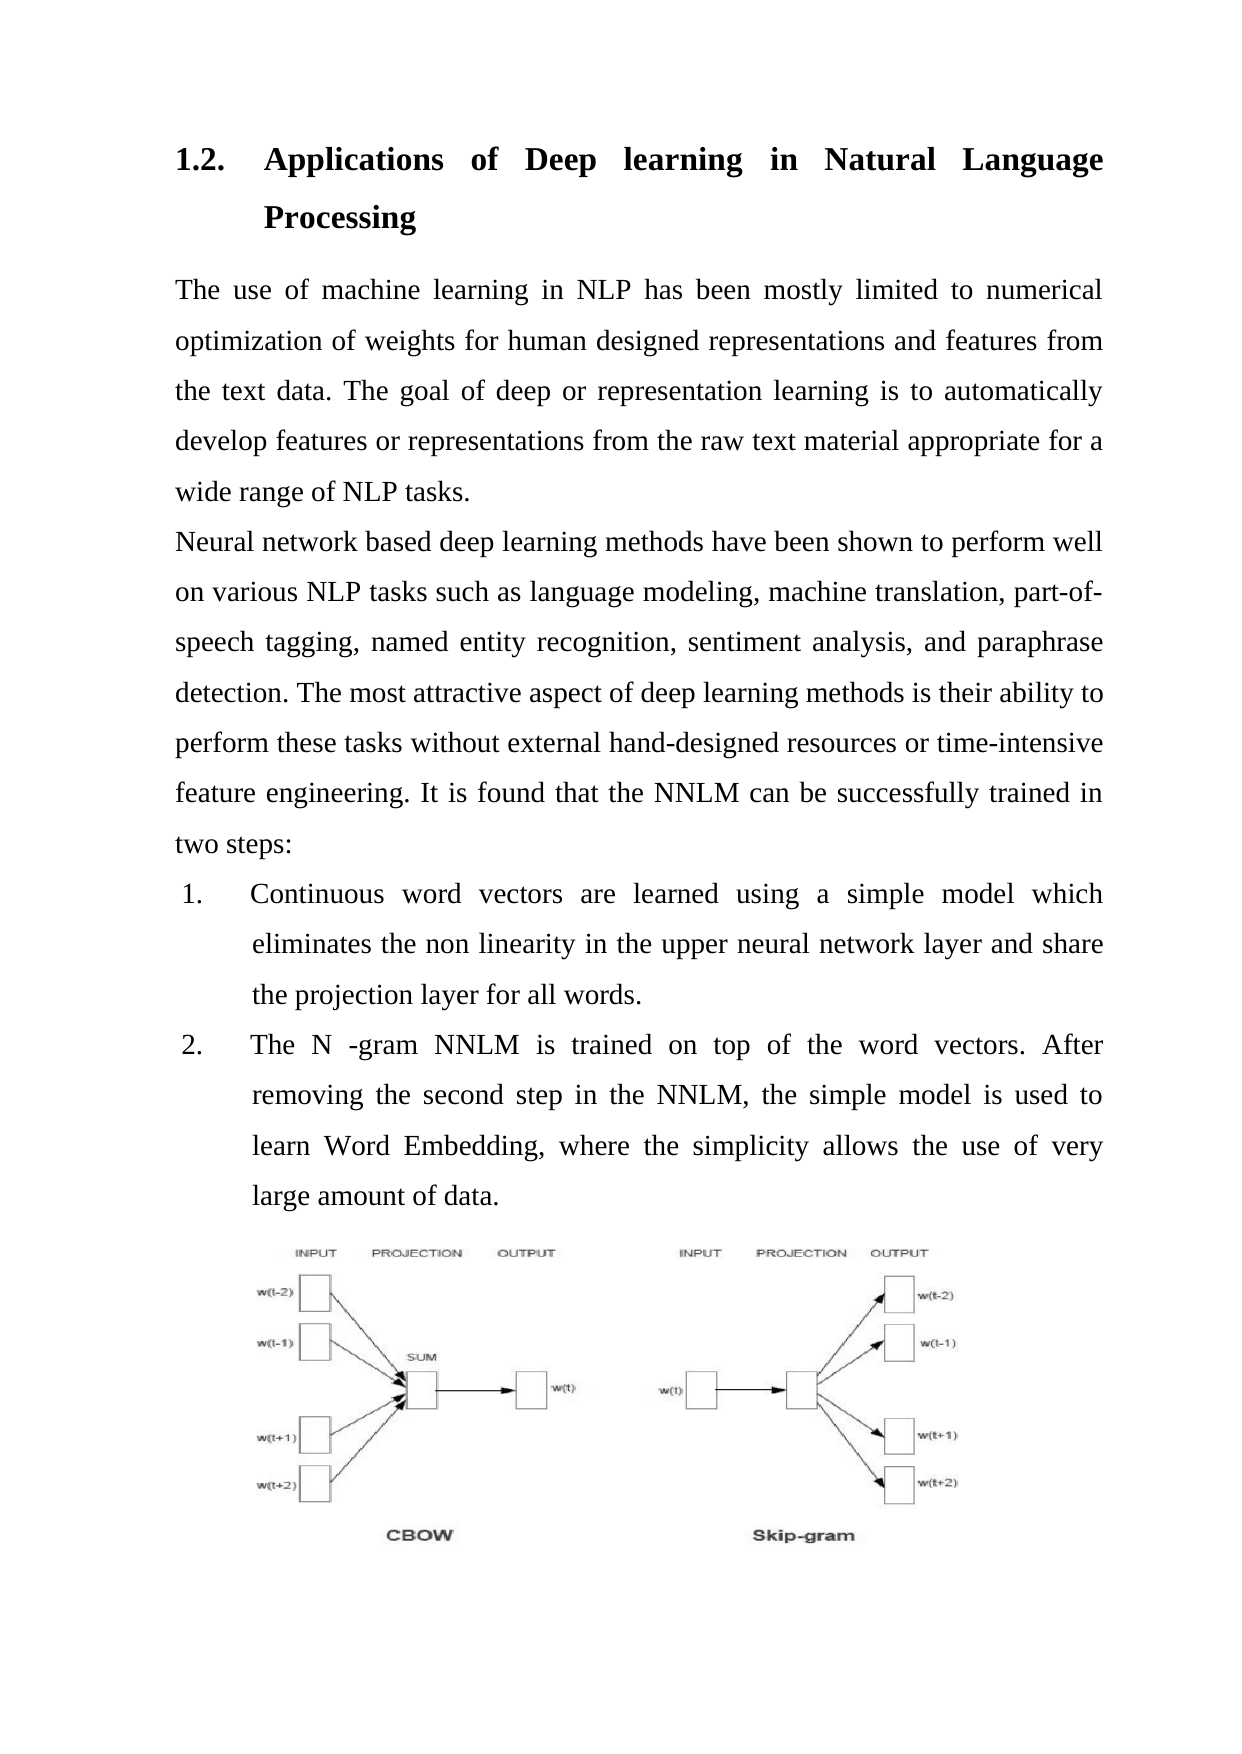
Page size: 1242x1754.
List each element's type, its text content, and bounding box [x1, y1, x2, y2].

list The N -gram NNLM is trained on top of the word vectors. After removing the second step in the NNLM, the simple model is used to learn Word Embedding, where the simplicity allows the use of very large amount of data. [181, 1027, 1104, 1212]
list Applications of Deep learning in Natural Language Processing [175, 139, 1104, 235]
list Continuous word vectors are learned using a simple model which eliminates the non linearity in the upper neural network layer and share the projection layer for all words. [181, 876, 1104, 1010]
picture [247, 1231, 973, 1564]
text The use of machine learning in NLP has been mostly limited to numerical optimization of weights for human designed representations and features from the text data. The goal of deep or representation learning is to automatically develop features or representations from the raw text material appropriate for a wide range of NLP tasks. [175, 272, 1104, 507]
text Neural network based deep learning methods have been shown to perform well on various NLP tasks such as language modeling, machine translation, part-of-speech tagging, named entity recognition, sentiment analysis, and paraphrase detection. The most attractive aspect of deep learning methods is their ability to perform these tasks without external hand-designed resources or time-intensive feature engineering. It is found that the NNLM can be successfully trained in two steps: [175, 524, 1104, 859]
